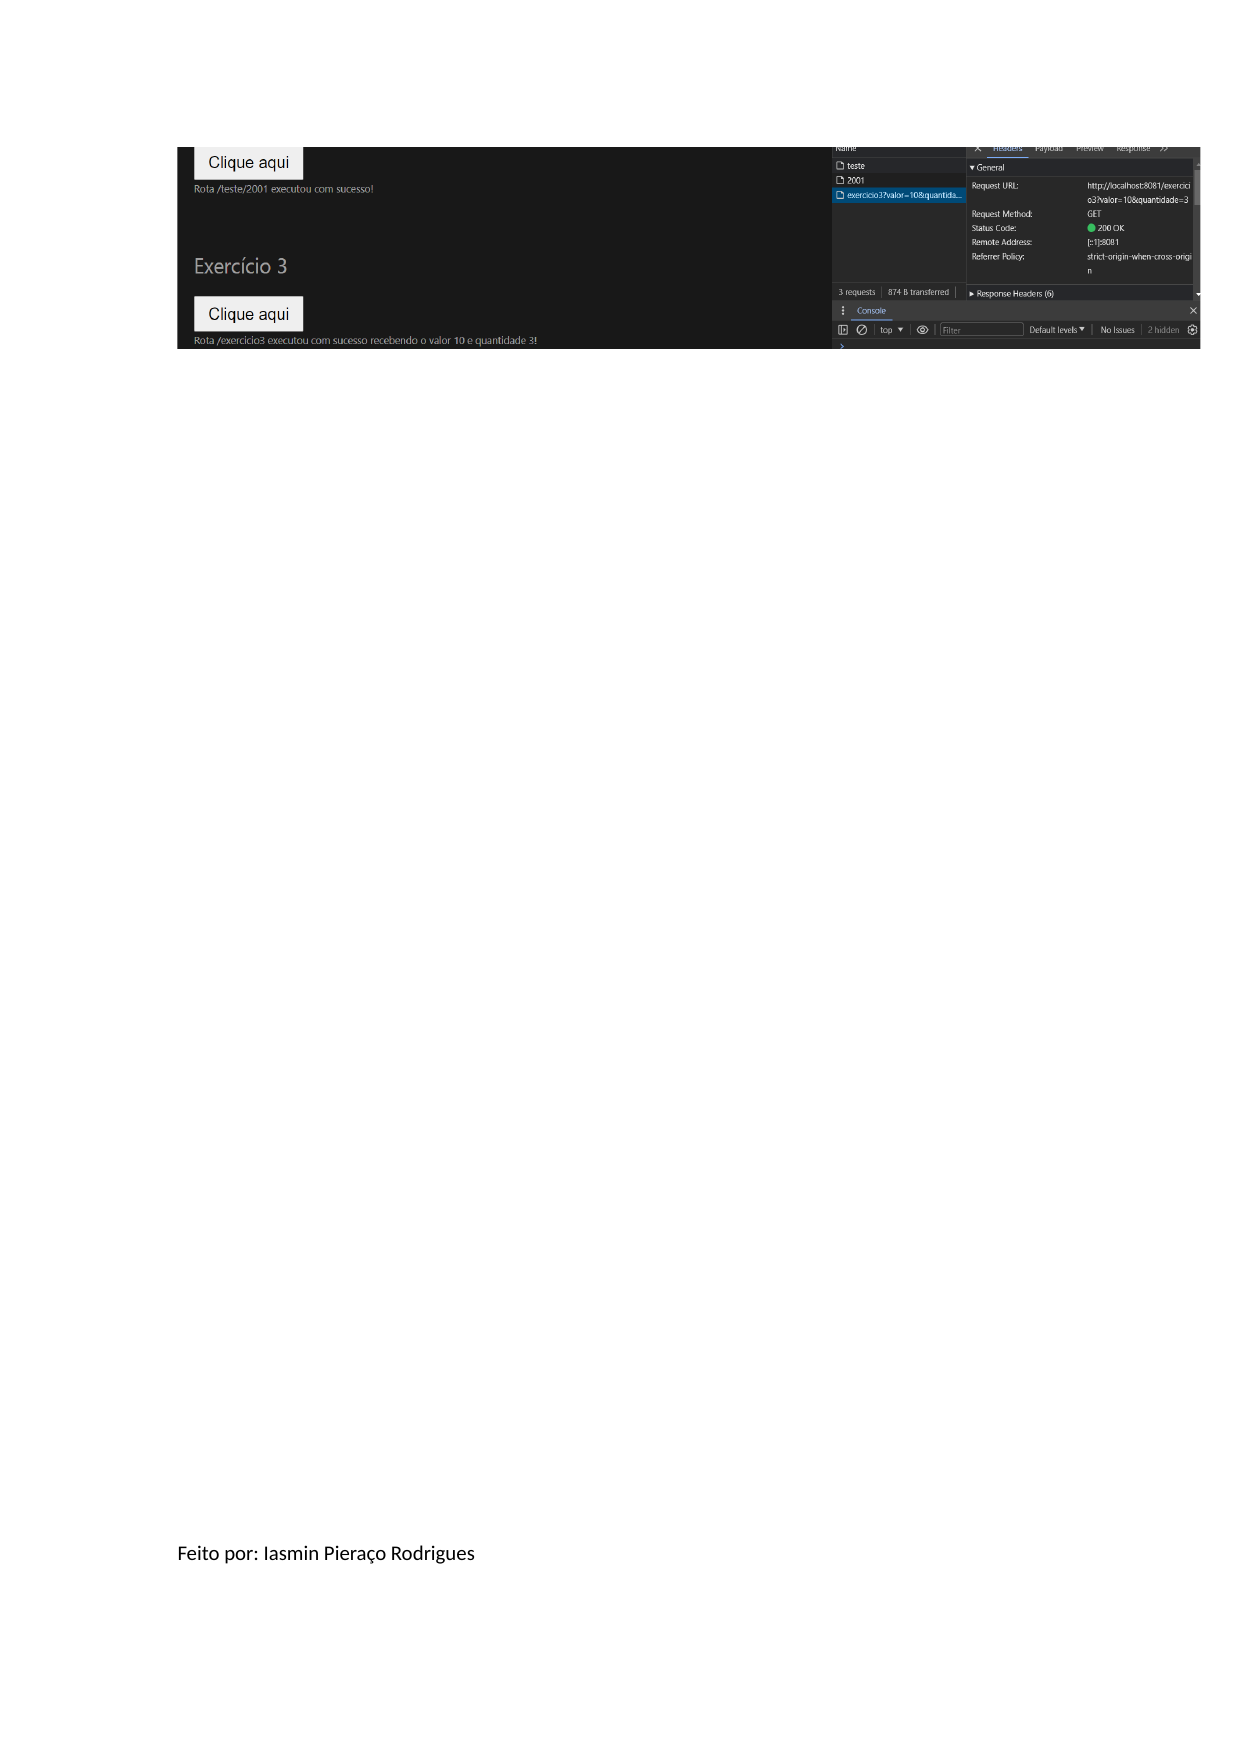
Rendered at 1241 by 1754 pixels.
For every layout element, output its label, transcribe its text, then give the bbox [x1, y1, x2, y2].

text Feito por: Iasmin Pieraço Rodrigues [177, 1540, 1063, 1565]
